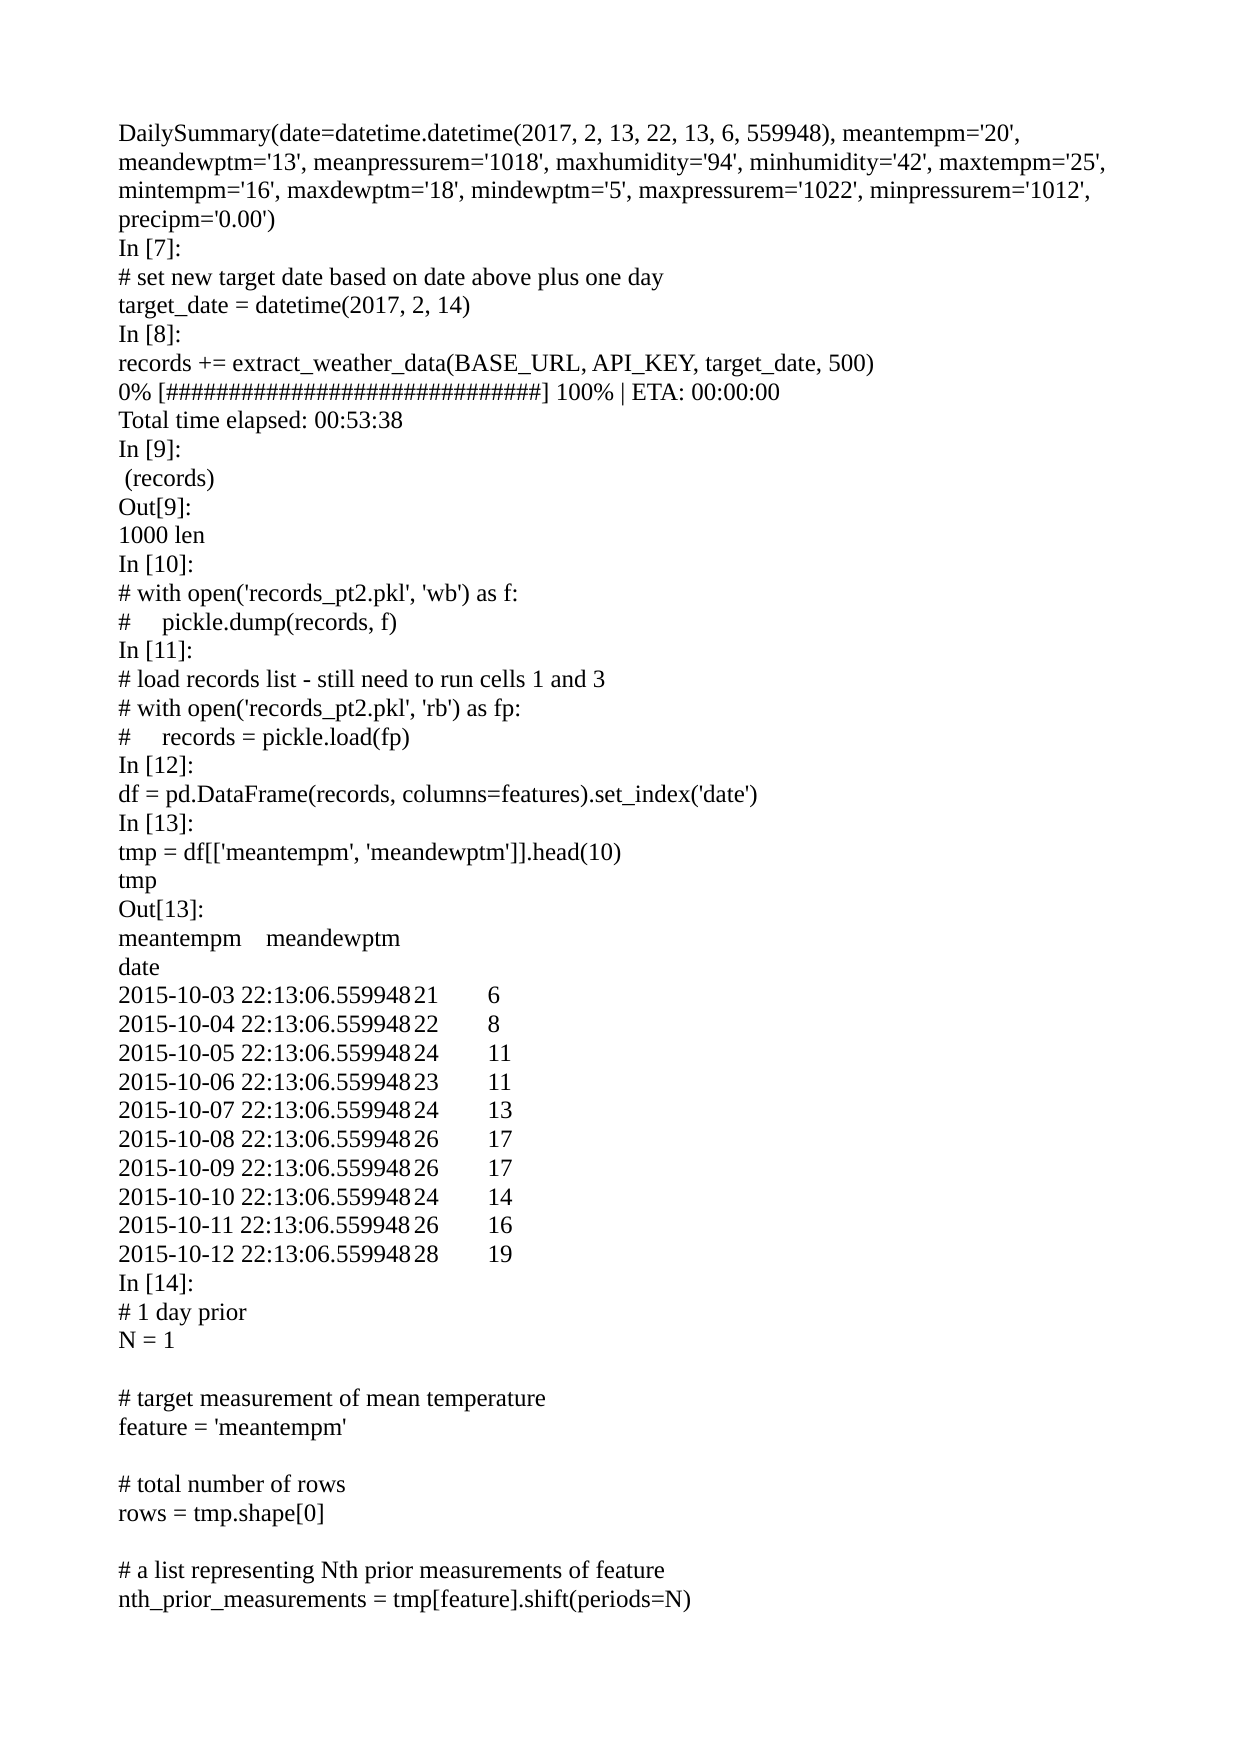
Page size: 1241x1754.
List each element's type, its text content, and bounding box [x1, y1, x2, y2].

text 2015-10-03 22:13:06.559948 21 6 [118, 981, 1122, 1009]
text 2015-10-11 22:13:06.559948 26 16 [118, 1211, 1122, 1239]
text Total time elapsed: 00:53:38 [118, 406, 1122, 434]
text # a list representing Nth prior measurements of feature [118, 1556, 1122, 1584]
text # load records list - still need to run cells 1 and 3 [118, 664, 1122, 693]
text (records) [118, 463, 1122, 492]
text df = pd.DataFrame(records, columns=features).set_index('date') [118, 779, 1122, 808]
text 2015-10-08 22:13:06.559948 26 17 [118, 1124, 1122, 1153]
text In [14]: [118, 1268, 1122, 1297]
text Out[13]: [118, 894, 1122, 923]
text date [118, 952, 1122, 981]
text In [7]: [118, 233, 1122, 262]
text # total number of rows [118, 1469, 1122, 1498]
text In [9]: [118, 434, 1122, 463]
text Out[9]: [118, 492, 1122, 521]
text meantempm meandewptm [118, 923, 1122, 952]
text # with open('records_pt2.pkl', 'wb') as f: [118, 578, 1122, 607]
text # pickle.dump(records, f) [118, 607, 1122, 636]
text In [12]: [118, 751, 1122, 779]
text feature = 'meantempm' [118, 1412, 1122, 1441]
text 2015-10-07 22:13:06.559948 24 13 [118, 1096, 1122, 1124]
text rows = tmp.shape[0] [118, 1498, 1122, 1527]
text 2015-10-12 22:13:06.559948 28 19 [118, 1239, 1122, 1268]
text target_date = datetime(2017, 2, 14) [118, 291, 1122, 319]
text # records = pickle.load(fp) [118, 722, 1122, 751]
text 1000 len [118, 521, 1122, 549]
text In [13]: [118, 808, 1122, 837]
text 2015-10-05 22:13:06.559948 24 11 [118, 1038, 1122, 1067]
text In [8]: [118, 319, 1122, 348]
text # set new target date based on date above plus one day [118, 262, 1122, 291]
text records += extract_weather_data(BASE_URL, API_KEY, target_date, 500) [118, 348, 1122, 377]
text # target measurement of mean temperature [118, 1383, 1122, 1412]
text nth_prior_measurements = tmp[feature].shift(periods=N) [118, 1584, 1122, 1613]
text 2015-10-10 22:13:06.559948 24 14 [118, 1182, 1122, 1211]
text tmp [118, 866, 1122, 894]
text tmp = df[['meantempm', 'meandewptm']].head(10) [118, 837, 1122, 866]
text # with open('records_pt2.pkl', 'rb') as fp: [118, 693, 1122, 722]
text In [10]: [118, 549, 1122, 578]
text DailySummary(date=datetime.datetime(2017, 2, 13, 22, 13, 6, 559948), meantempm='20', meandewptm='13', meanpressurem='1018', maxhumidity='94', minhumidity='42', maxtempm='25', mintempm='16', maxdewptm='18', mindewptm='5', maxpressurem='1022', minpressurem='1012', precipm='0.00') [118, 118, 1122, 233]
text 2015-10-06 22:13:06.559948 23 11 [118, 1067, 1122, 1096]
text 2015-10-04 22:13:06.559948 22 8 [118, 1009, 1122, 1038]
text 2015-10-09 22:13:06.559948 26 17 [118, 1153, 1122, 1182]
text # 1 day prior [118, 1297, 1122, 1326]
text N = 1 [118, 1326, 1122, 1354]
text In [11]: [118, 636, 1122, 664]
text 0% [##############################] 100% | ETA: 00:00:00 [118, 377, 1122, 406]
